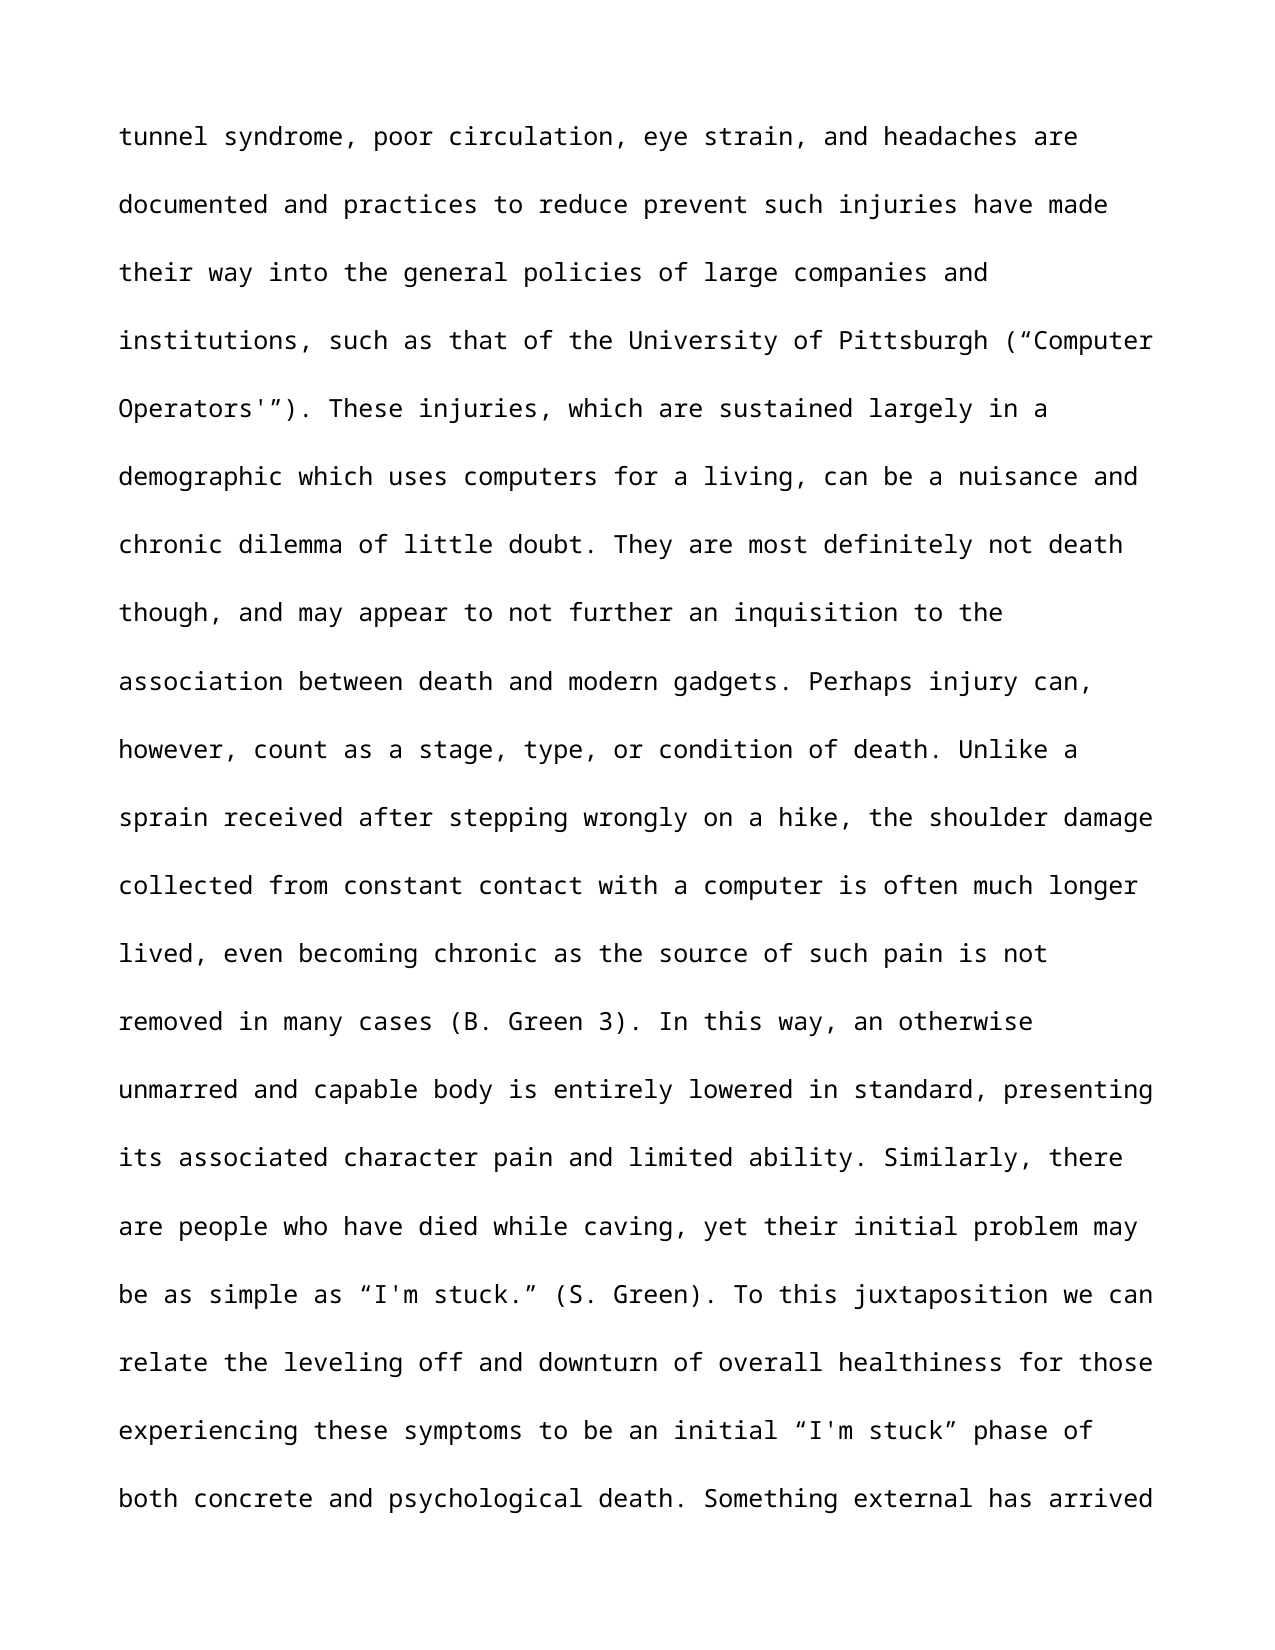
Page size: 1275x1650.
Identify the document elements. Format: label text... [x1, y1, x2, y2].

text tunnel syndrome, poor circulation, eye strain, and headaches are documented and practices to reduce prevent such injuries have made their way into the general policies of large companies and institutions, such as that of the University of Pittsburgh (“Computer Operators'”). These injuries, which are sustained largely in a demographic which uses computers for a living, can be a nuisance and chronic dilemma of little doubt. They are most definitely not death though, and may appear to not further an inquisition to the association between death and modern gadgets. Perhaps injury can, however, count as a stage, type, or condition of death. Unlike a sprain received after stepping wrongly on a hike, the shoulder damage collected from constant contact with a computer is often much longer lived, even becoming chronic as the source of such pain is not removed in many cases (B. Green 3). In this way, an otherwise unmarred and capable body is entirely lowered in standard, presenting its associated character pain and limited ability. Similarly, there are people who have died while caving, yet their initial problem may be as simple as “I'm stuck.” (S. Green). To this juxtaposition we can relate the leveling off and downturn of overall healthiness for those experiencing these symptoms to be an initial “I'm stuck” phase of both concrete and psychological death. Something external has arrived [118, 118, 1157, 1515]
